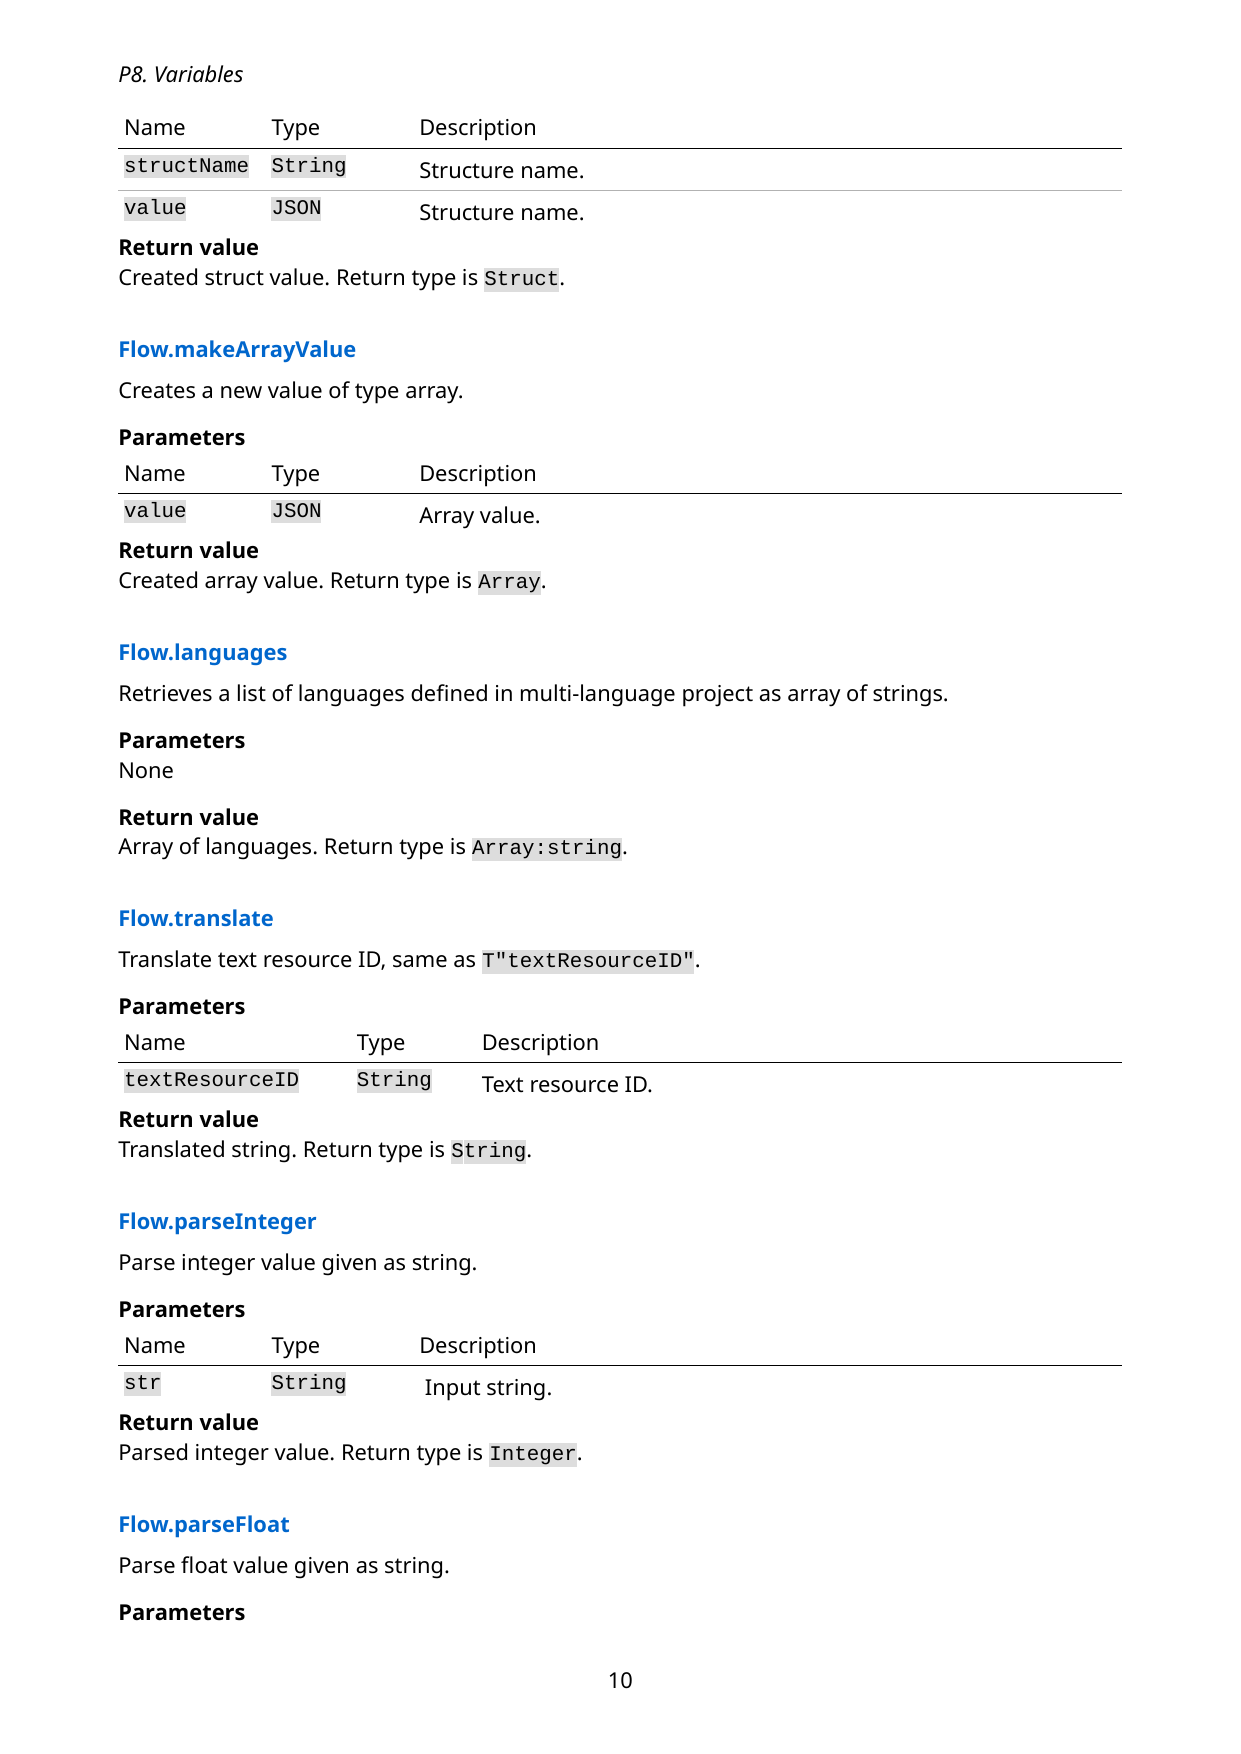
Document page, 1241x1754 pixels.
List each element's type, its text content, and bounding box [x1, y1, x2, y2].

text None [118, 755, 1122, 784]
text Parameters [118, 422, 1122, 452]
table_cell Array value. [414, 494, 1122, 535]
table_header Name [118, 1021, 351, 1062]
subtitle Flow.translate [118, 903, 1122, 932]
table_header Name [118, 452, 266, 493]
table_cell JSON [266, 494, 413, 535]
table_cell JSON [266, 191, 413, 232]
table_cell Input string. [414, 1366, 1122, 1407]
subtitle Flow.parseFloat [118, 1508, 1122, 1538]
text Return value [118, 232, 1122, 262]
text Created array value. Return type is Array. [118, 565, 1122, 595]
text Return value [118, 802, 1122, 831]
text Parameters [118, 1597, 1122, 1627]
text Parameters [118, 725, 1122, 755]
table_cell str [118, 1366, 266, 1407]
table_cell value [118, 191, 266, 232]
text Return value [118, 1407, 1122, 1437]
table_cell value [118, 494, 266, 535]
table_header Type [351, 1021, 476, 1062]
table_cell Structure name. [414, 149, 1122, 190]
text Creates a new value of type array. [118, 375, 1122, 405]
text Parameters [118, 991, 1122, 1021]
text Parameters [118, 1294, 1122, 1324]
text Return value [118, 535, 1122, 565]
table_cell structName [118, 149, 266, 190]
text Created struct value. Return type is Struct. [118, 262, 1122, 292]
text Return value [118, 1104, 1122, 1134]
subtitle Flow.makeArrayValue [118, 333, 1122, 363]
text Array of languages. Return type is Array:string. [118, 831, 1122, 861]
table_cell textResourceID [118, 1063, 351, 1104]
table_cell String [351, 1063, 476, 1104]
subtitle Flow.parseInteger [118, 1206, 1122, 1235]
text Translated string. Return type is String. [118, 1134, 1122, 1164]
table_header Type [266, 1324, 413, 1365]
text Translate text resource ID, same as T"textResourceID". [118, 944, 1122, 974]
table_cell String [266, 1366, 413, 1407]
table_header Description [476, 1021, 1122, 1062]
table_cell Text resource ID. [476, 1063, 1122, 1104]
text Parse float value given as string. [118, 1550, 1122, 1580]
table_header Description [414, 452, 1122, 493]
table_header Type [266, 452, 413, 493]
text Retrieves a list of languages defined in multi-language project as array of strings. [118, 678, 1122, 708]
text Parse integer value given as string. [118, 1247, 1122, 1277]
table_header Name [118, 107, 266, 148]
text Parsed integer value. Return type is Integer. [118, 1437, 1122, 1467]
table_header Description [414, 1324, 1122, 1365]
table_cell Structure name. [414, 191, 1122, 232]
table_header Type [266, 107, 413, 148]
table_header Description [414, 107, 1122, 148]
table_header Name [118, 1324, 266, 1365]
subtitle Flow.languages [118, 636, 1122, 666]
table_cell String [266, 149, 413, 190]
